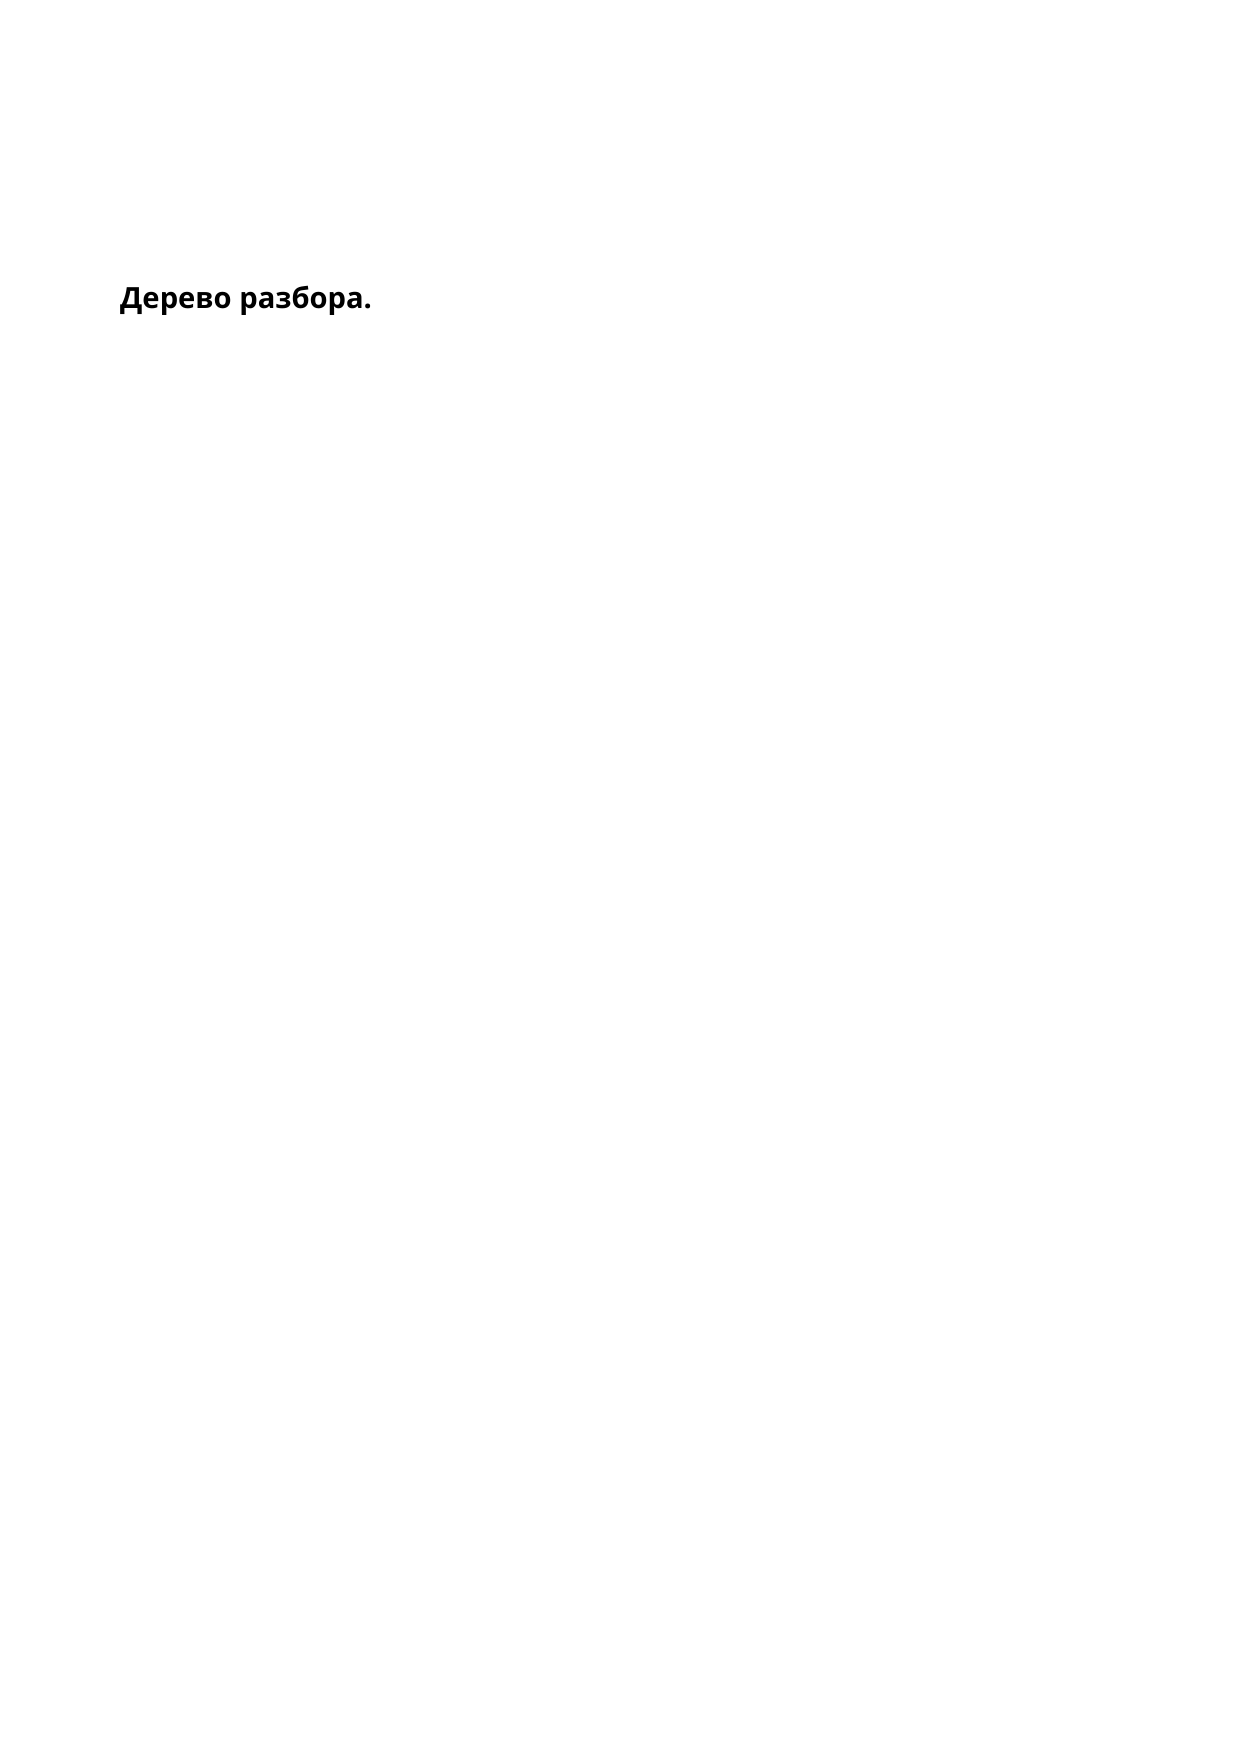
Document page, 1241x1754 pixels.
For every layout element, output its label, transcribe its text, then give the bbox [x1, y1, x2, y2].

text Дерево разбора. [120, 277, 1120, 317]
